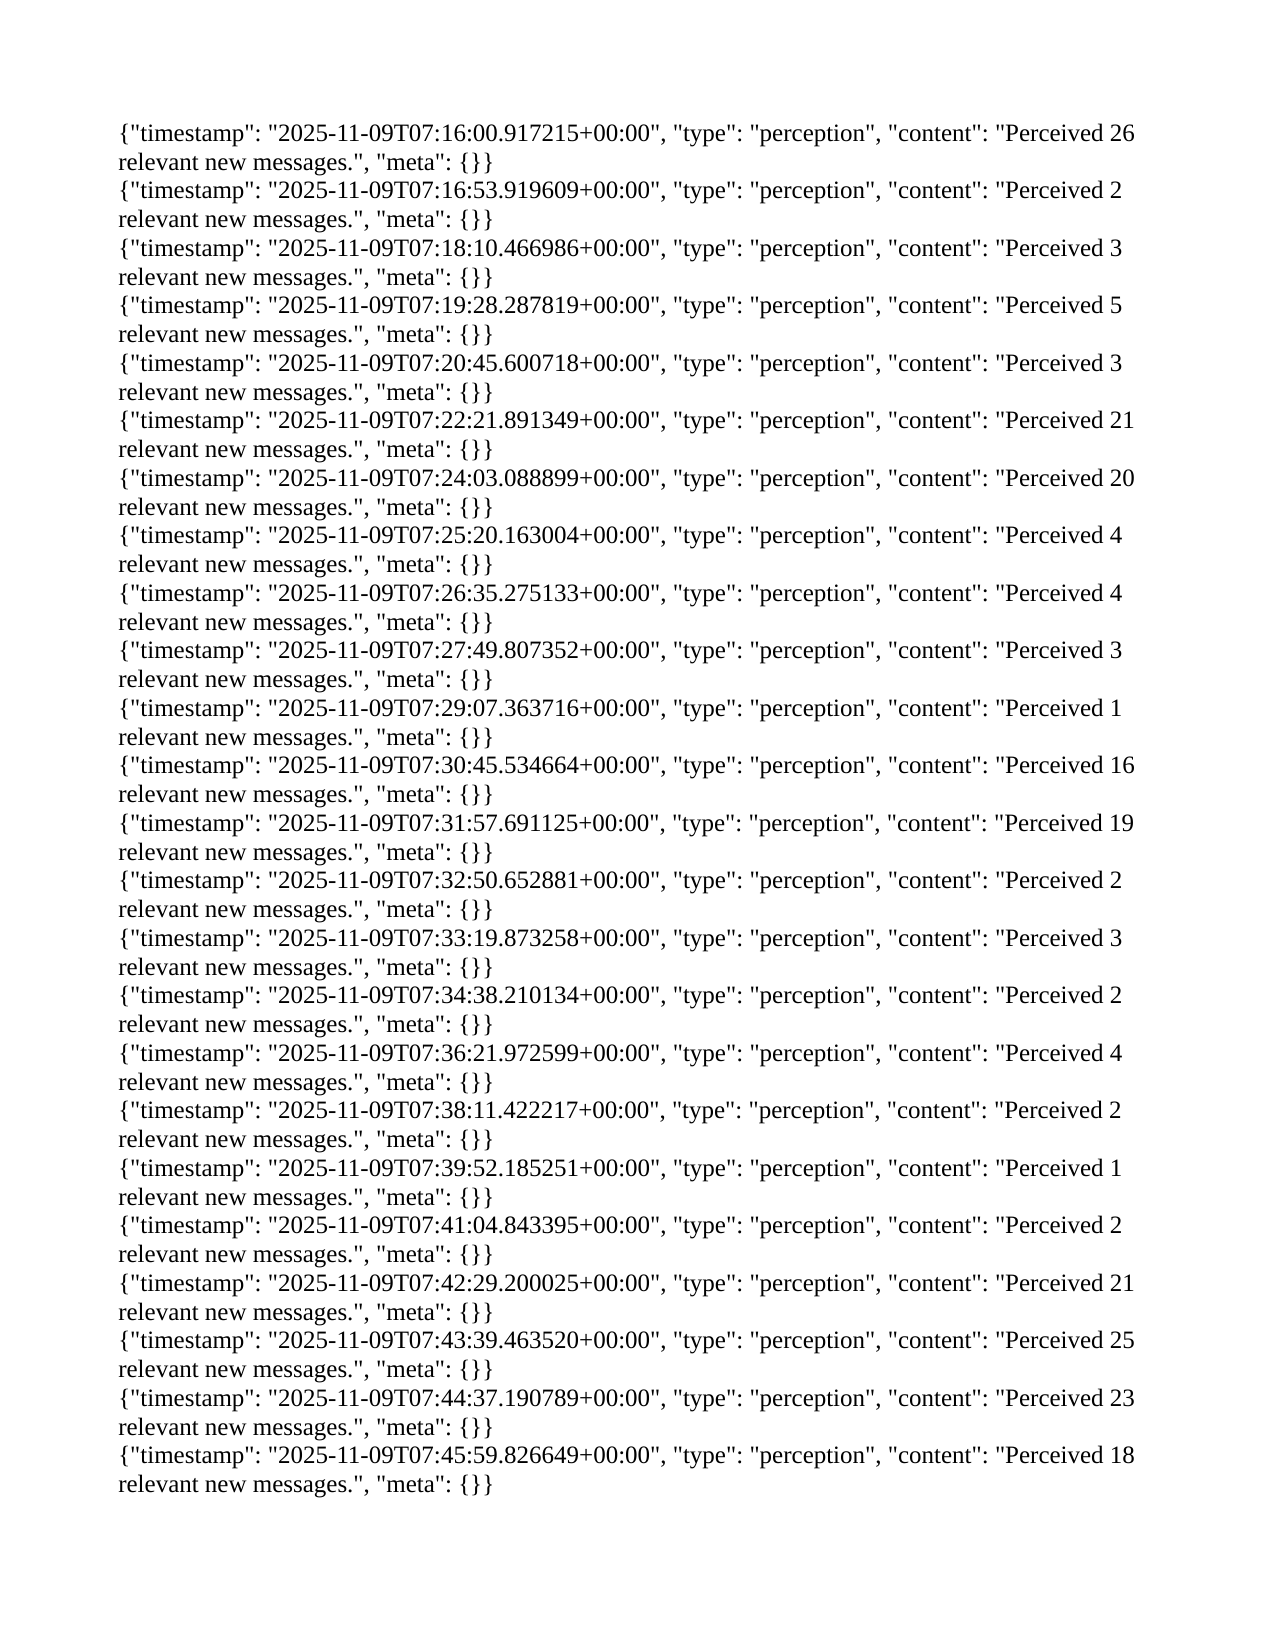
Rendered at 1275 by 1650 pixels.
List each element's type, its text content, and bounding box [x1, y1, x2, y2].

text {"timestamp": "2025-11-09T07:31:57.691125+00:00", "type": "perception", "content": "Perceived 19 relevant new messages.", "meta": {}} [118, 808, 1157, 866]
text {"timestamp": "2025-11-09T07:43:39.463520+00:00", "type": "perception", "content": "Perceived 25 relevant new messages.", "meta": {}} [118, 1326, 1157, 1383]
text {"timestamp": "2025-11-09T07:36:21.972599+00:00", "type": "perception", "content": "Perceived 4 relevant new messages.", "meta": {}} [118, 1038, 1157, 1096]
text {"timestamp": "2025-11-09T07:34:38.210134+00:00", "type": "perception", "content": "Perceived 2 relevant new messages.", "meta": {}} [118, 981, 1157, 1038]
text {"timestamp": "2025-11-09T07:30:45.534664+00:00", "type": "perception", "content": "Perceived 16 relevant new messages.", "meta": {}} [118, 751, 1157, 808]
text {"timestamp": "2025-11-09T07:27:49.807352+00:00", "type": "perception", "content": "Perceived 3 relevant new messages.", "meta": {}} [118, 636, 1157, 693]
text {"timestamp": "2025-11-09T07:44:37.190789+00:00", "type": "perception", "content": "Perceived 23 relevant new messages.", "meta": {}} [118, 1383, 1157, 1441]
text {"timestamp": "2025-11-09T07:45:59.826649+00:00", "type": "perception", "content": "Perceived 18 relevant new messages.", "meta": {}} [118, 1441, 1157, 1498]
text {"timestamp": "2025-11-09T07:24:03.088899+00:00", "type": "perception", "content": "Perceived 20 relevant new messages.", "meta": {}} [118, 463, 1157, 521]
text {"timestamp": "2025-11-09T07:16:53.919609+00:00", "type": "perception", "content": "Perceived 2 relevant new messages.", "meta": {}} [118, 176, 1157, 233]
text {"timestamp": "2025-11-09T07:32:50.652881+00:00", "type": "perception", "content": "Perceived 2 relevant new messages.", "meta": {}} [118, 866, 1157, 923]
text {"timestamp": "2025-11-09T07:38:11.422217+00:00", "type": "perception", "content": "Perceived 2 relevant new messages.", "meta": {}} [118, 1096, 1157, 1153]
text {"timestamp": "2025-11-09T07:41:04.843395+00:00", "type": "perception", "content": "Perceived 2 relevant new messages.", "meta": {}} [118, 1211, 1157, 1268]
text {"timestamp": "2025-11-09T07:22:21.891349+00:00", "type": "perception", "content": "Perceived 21 relevant new messages.", "meta": {}} [118, 406, 1157, 463]
text {"timestamp": "2025-11-09T07:33:19.873258+00:00", "type": "perception", "content": "Perceived 3 relevant new messages.", "meta": {}} [118, 923, 1157, 981]
text {"timestamp": "2025-11-09T07:16:00.917215+00:00", "type": "perception", "content": "Perceived 26 relevant new messages.", "meta": {}} [118, 118, 1157, 176]
text {"timestamp": "2025-11-09T07:42:29.200025+00:00", "type": "perception", "content": "Perceived 21 relevant new messages.", "meta": {}} [118, 1268, 1157, 1326]
text {"timestamp": "2025-11-09T07:29:07.363716+00:00", "type": "perception", "content": "Perceived 1 relevant new messages.", "meta": {}} [118, 693, 1157, 751]
text {"timestamp": "2025-11-09T07:26:35.275133+00:00", "type": "perception", "content": "Perceived 4 relevant new messages.", "meta": {}} [118, 578, 1157, 636]
text {"timestamp": "2025-11-09T07:20:45.600718+00:00", "type": "perception", "content": "Perceived 3 relevant new messages.", "meta": {}} [118, 348, 1157, 406]
text {"timestamp": "2025-11-09T07:19:28.287819+00:00", "type": "perception", "content": "Perceived 5 relevant new messages.", "meta": {}} [118, 291, 1157, 348]
text {"timestamp": "2025-11-09T07:39:52.185251+00:00", "type": "perception", "content": "Perceived 1 relevant new messages.", "meta": {}} [118, 1153, 1157, 1211]
text {"timestamp": "2025-11-09T07:18:10.466986+00:00", "type": "perception", "content": "Perceived 3 relevant new messages.", "meta": {}} [118, 233, 1157, 291]
text {"timestamp": "2025-11-09T07:25:20.163004+00:00", "type": "perception", "content": "Perceived 4 relevant new messages.", "meta": {}} [118, 521, 1157, 578]
